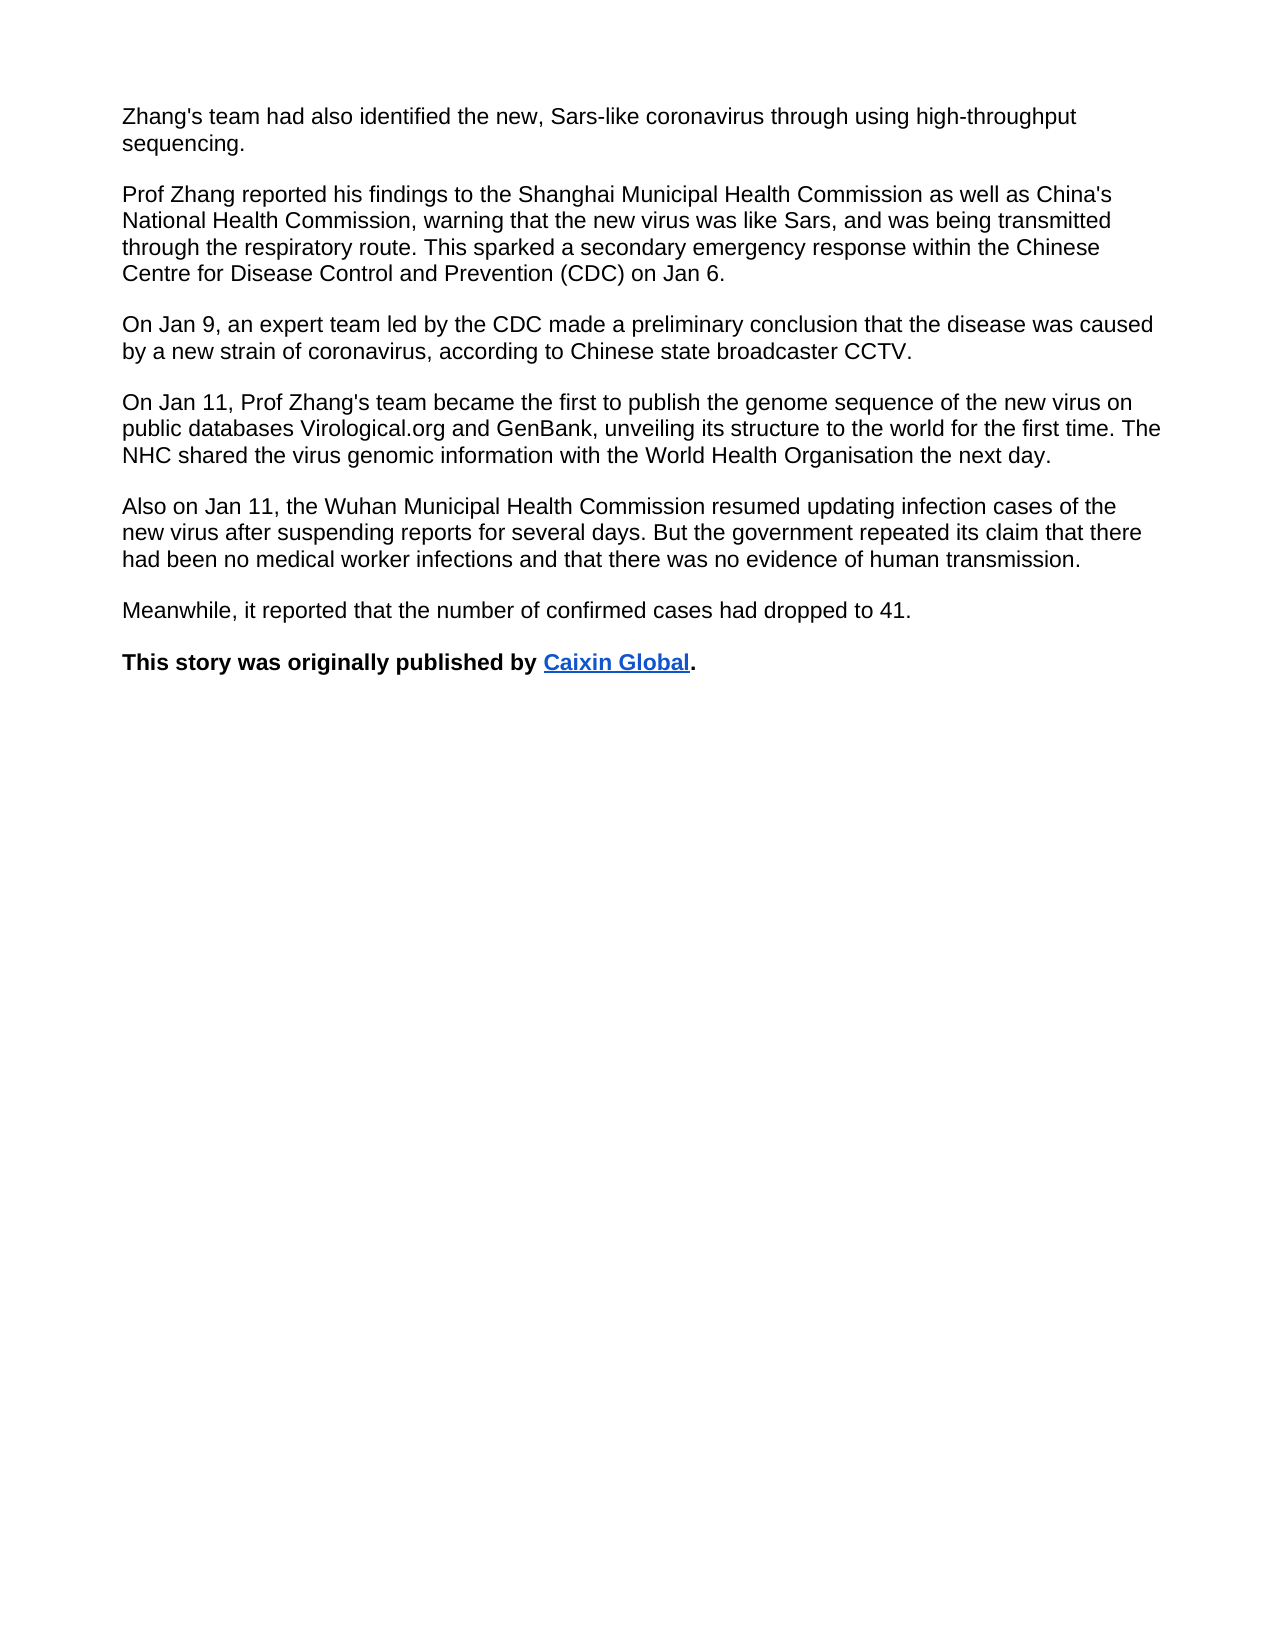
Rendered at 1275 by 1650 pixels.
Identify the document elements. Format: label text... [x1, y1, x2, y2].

text Meanwhile, it reported that the number of confirmed cases had dropped to 41. [122, 597, 1162, 623]
text On Jan 11, Prof Zhang's team became the first to publish the genome sequence of the new virus on public databases Virological.org and GenBank, unveiling its structure to the world for the first time. The NHC shared the virus genomic information with the World Health Organisation the next day. [122, 389, 1162, 468]
text Zhang's team had also identified the new, Sars-like coronavirus through using high-throughput sequencing. [122, 103, 1162, 156]
text Prof Zhang reported his findings to the Shanghai Municipal Health Commission as well as China's National Health Commission, warning that the new virus was like Sars, and was being transmitted through the respiratory route. This sparked a secondary emergency response within the Chinese Centre for Disease Control and Prevention (CDC) on Jan 6. [122, 181, 1162, 286]
text Also on Jan 11, the Wuhan Municipal Health Commission resumed updating infection cases of the new virus after suspending reports for several days. But the government repeated its claim that there had been no medical worker infections and that there was no evidence of human transmission. [122, 493, 1162, 572]
text This story was originally published by Caixin Global. [122, 648, 1162, 675]
text On Jan 9, an expert team led by the CDC made a preliminary conclusion that the disease was caused by a new strain of coronavirus, according to Chinese state broadcaster CCTV. [122, 311, 1162, 364]
